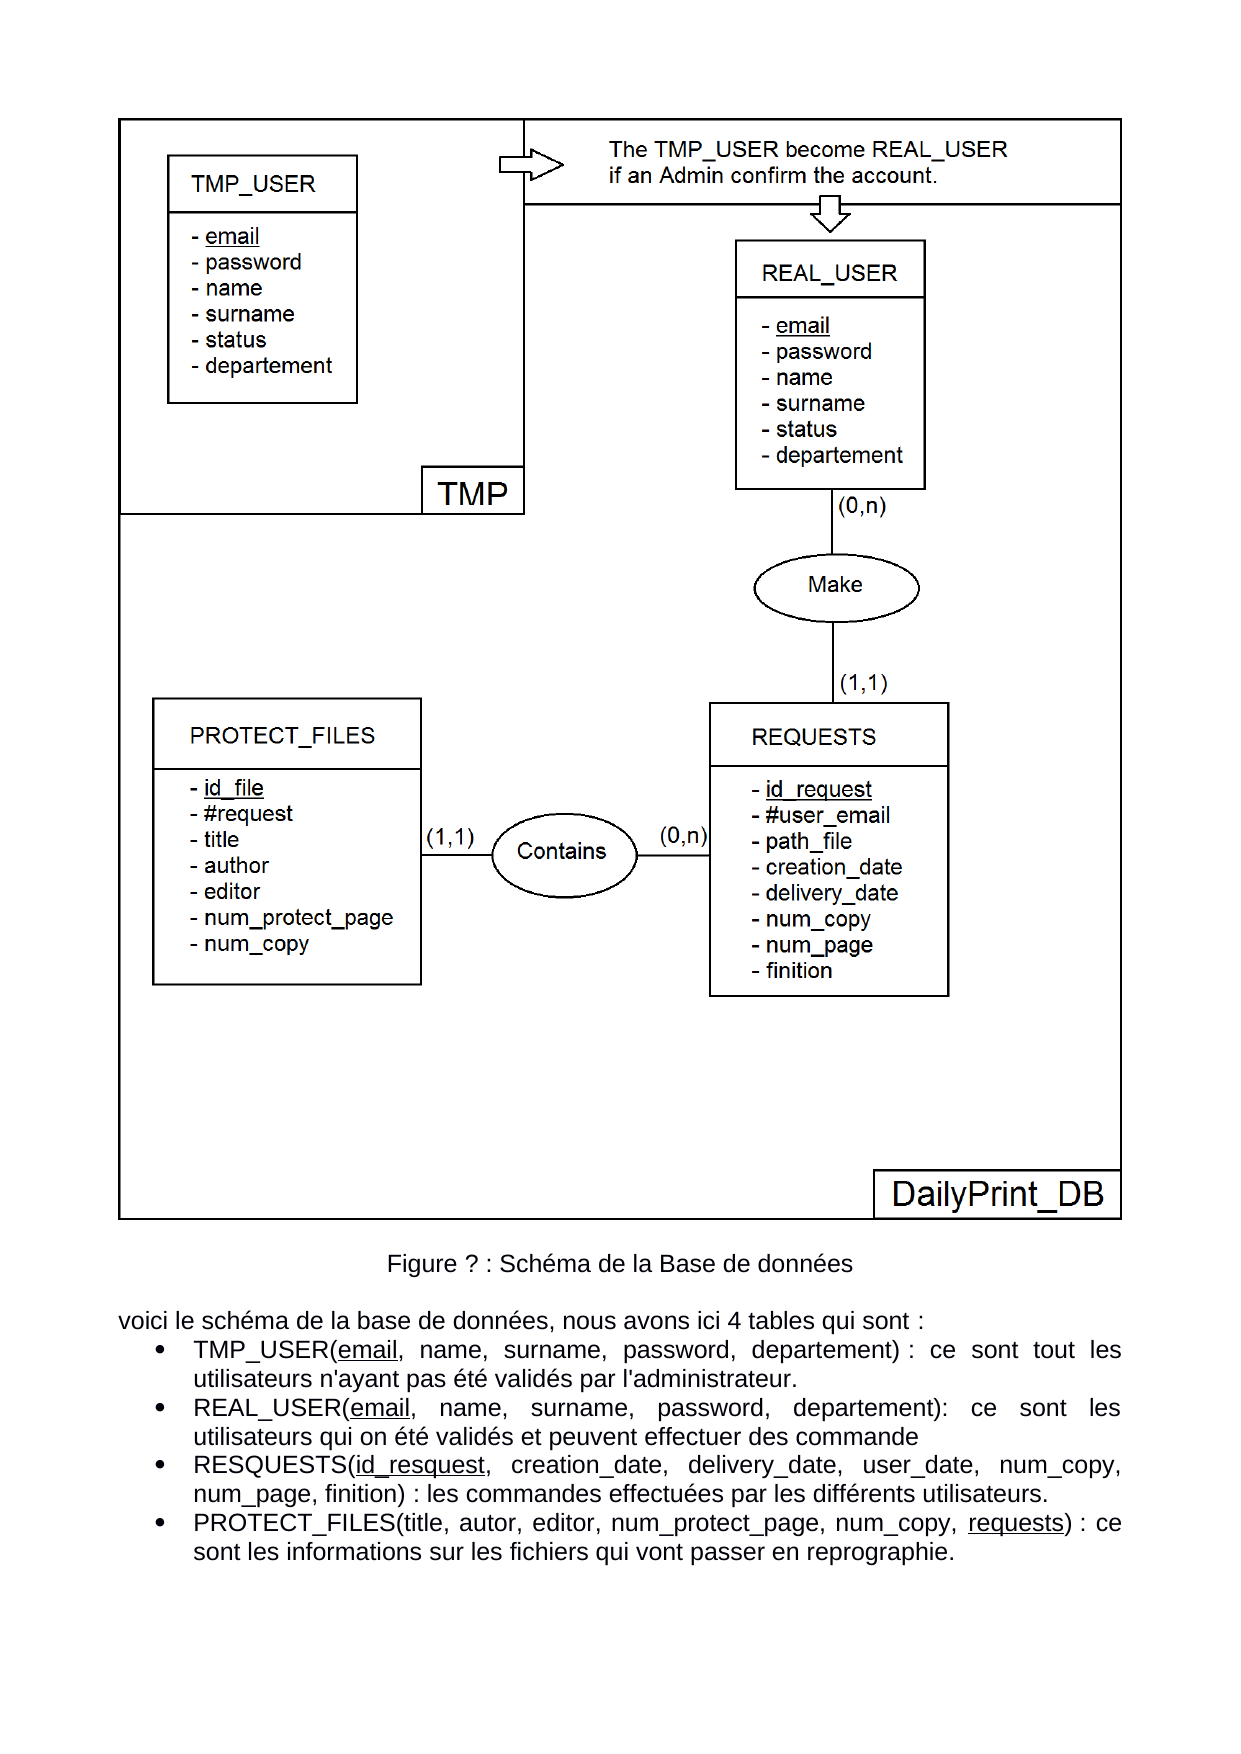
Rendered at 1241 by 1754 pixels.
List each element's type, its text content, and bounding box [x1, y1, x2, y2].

list RESQUESTS(id_resquest, creation_date, delivery_date, user_date, num_copy, num_page, finition) : les commandes effectuées par les différents utilisateurs. [156, 1450, 1122, 1508]
list REAL_USER(email, name, surname, password, departement): ce sont les utilisateurs qui on été validés et peuvent effectuer des commande [156, 1393, 1122, 1450]
list PROTECT_FILES(title, autor, editor, num_protect_page, num_copy, requests) : ce sont les informations sur les fichiers qui vont passer en reprographie. [156, 1508, 1122, 1565]
text voici le schéma de la base de données, nous avons ici 4 tables qui sont : [118, 1306, 1122, 1335]
picture [118, 118, 1122, 1220]
text Figure ? : Schéma de la Base de données [118, 1249, 1122, 1277]
list TMP_USER(email, name, surname, password, departement) : ce sont tout les utilisateurs n'ayant pas été validés par l'administrateur. [156, 1335, 1122, 1393]
